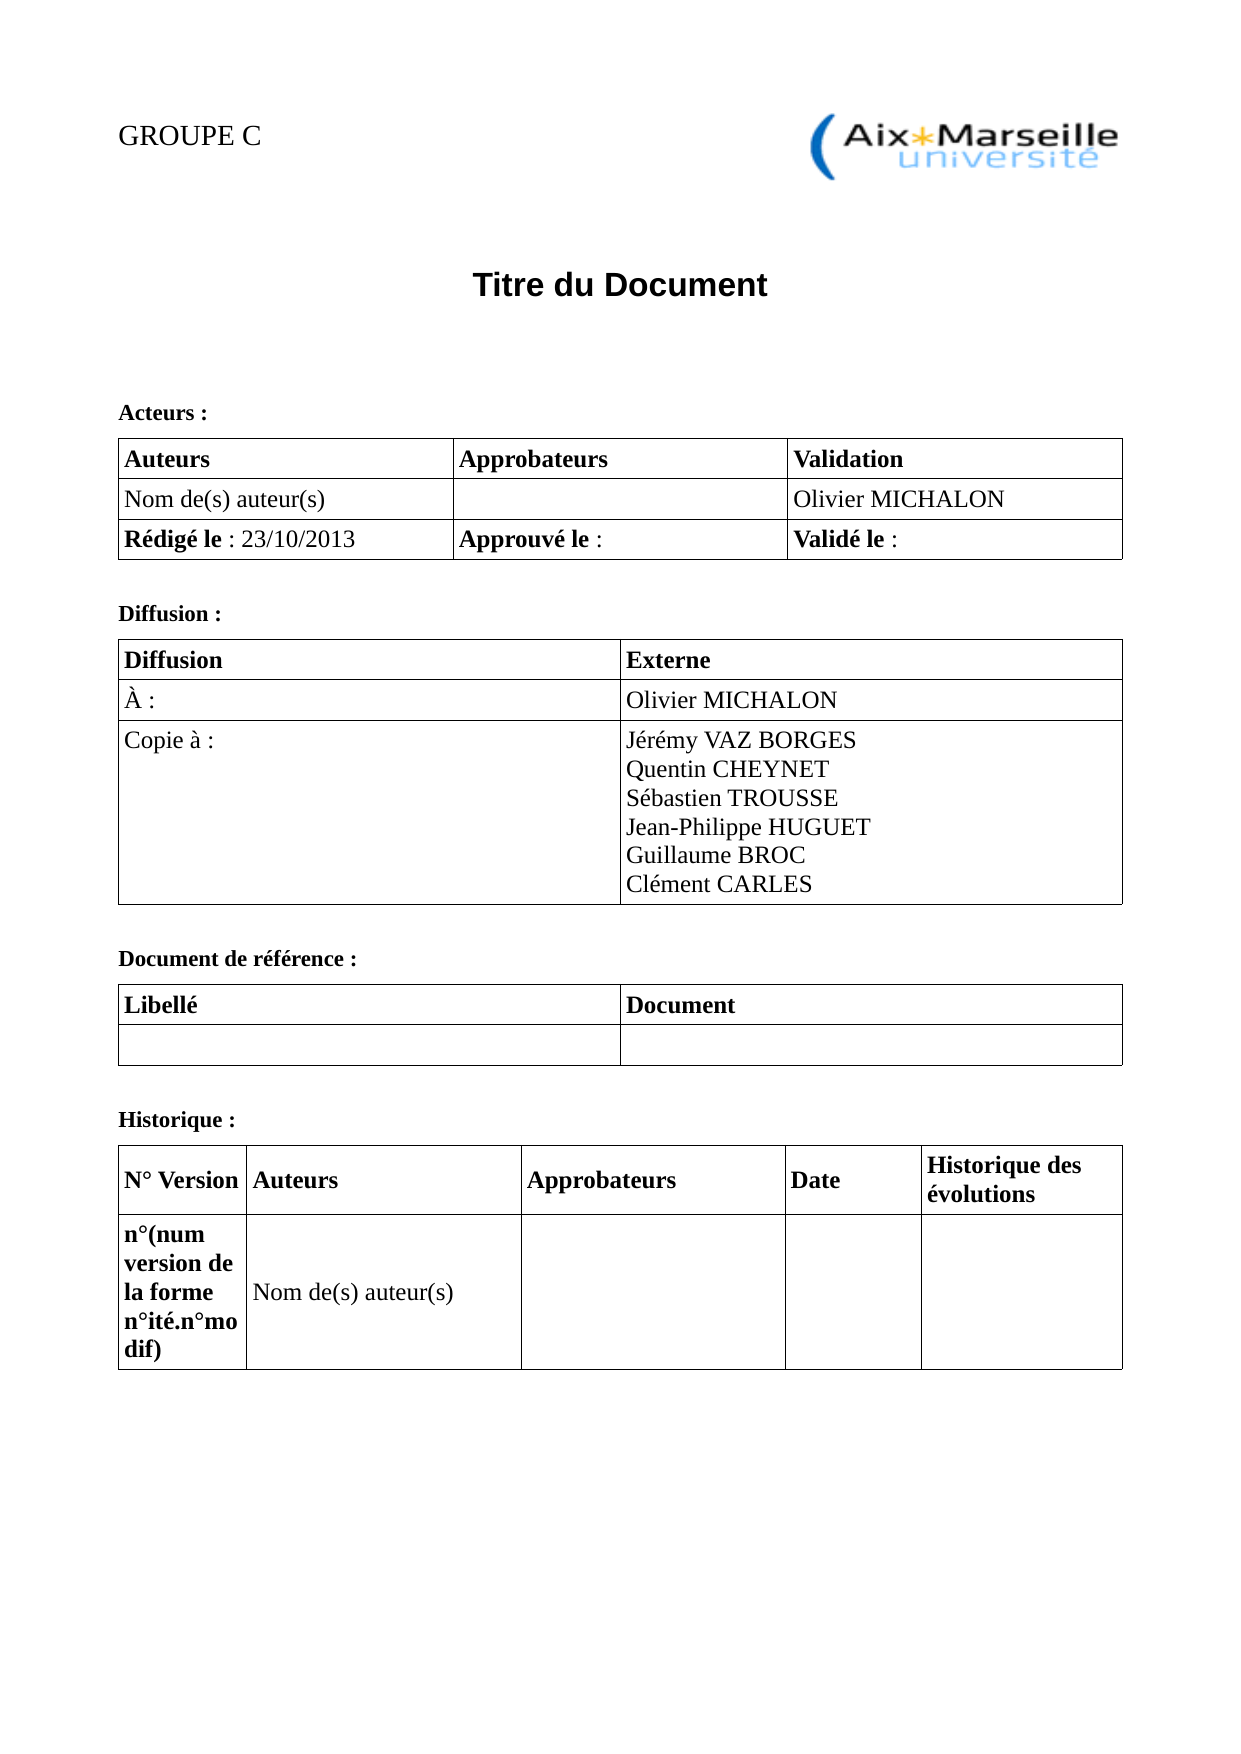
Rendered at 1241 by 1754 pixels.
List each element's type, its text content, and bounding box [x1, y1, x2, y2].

table_cell Olivier MICHALON [788, 479, 1122, 518]
table_cell [621, 1025, 1122, 1064]
table_cell [922, 1215, 1122, 1369]
text Acteurs : [118, 399, 1122, 425]
table_cell Nom de(s) auteur(s) [119, 479, 453, 518]
table_cell Validé le : [788, 520, 1122, 559]
table_cell Approuvé le : [454, 520, 787, 559]
text Document de référence : [118, 945, 1122, 971]
table_header Auteurs [247, 1146, 521, 1214]
table_cell [454, 479, 787, 518]
table_cell [786, 1215, 921, 1369]
table_cell Olivier MICHALON [621, 680, 1122, 719]
table_cell [119, 1025, 620, 1064]
subtitle Titre du Document [118, 265, 1122, 304]
text Historique : [118, 1106, 1122, 1132]
table_cell À : [119, 680, 620, 719]
text GROUPE C [118, 118, 802, 152]
table_header Approbateurs [522, 1146, 785, 1214]
table_cell n°(num version de la forme n°ité.n°modif) [119, 1215, 246, 1369]
table_header Auteurs [119, 439, 453, 478]
table_cell Nom de(s) auteur(s) [247, 1215, 521, 1369]
table_header Validation [788, 439, 1122, 478]
table_cell Copie à : [119, 721, 620, 904]
table_header Date [786, 1146, 921, 1214]
table_cell Rédigé le : 23/10/2013 [119, 520, 453, 559]
text Diffusion : [118, 600, 1122, 626]
table_header Libellé [119, 985, 620, 1024]
table_header Externe [621, 640, 1122, 679]
table_header Approbateurs [454, 439, 787, 478]
table_header Diffusion [119, 640, 620, 679]
table_header Historique des évolutions [922, 1146, 1122, 1214]
table_header N° Version [119, 1146, 246, 1214]
table_cell Jérémy VAZ BORGES Quentin CHEYNET Sébastien TROUSSE Jean-Philippe HUGUET Guillaume BROC Clément CARLES [621, 721, 1122, 904]
table_cell [522, 1215, 785, 1369]
table_header Document [621, 985, 1122, 1024]
